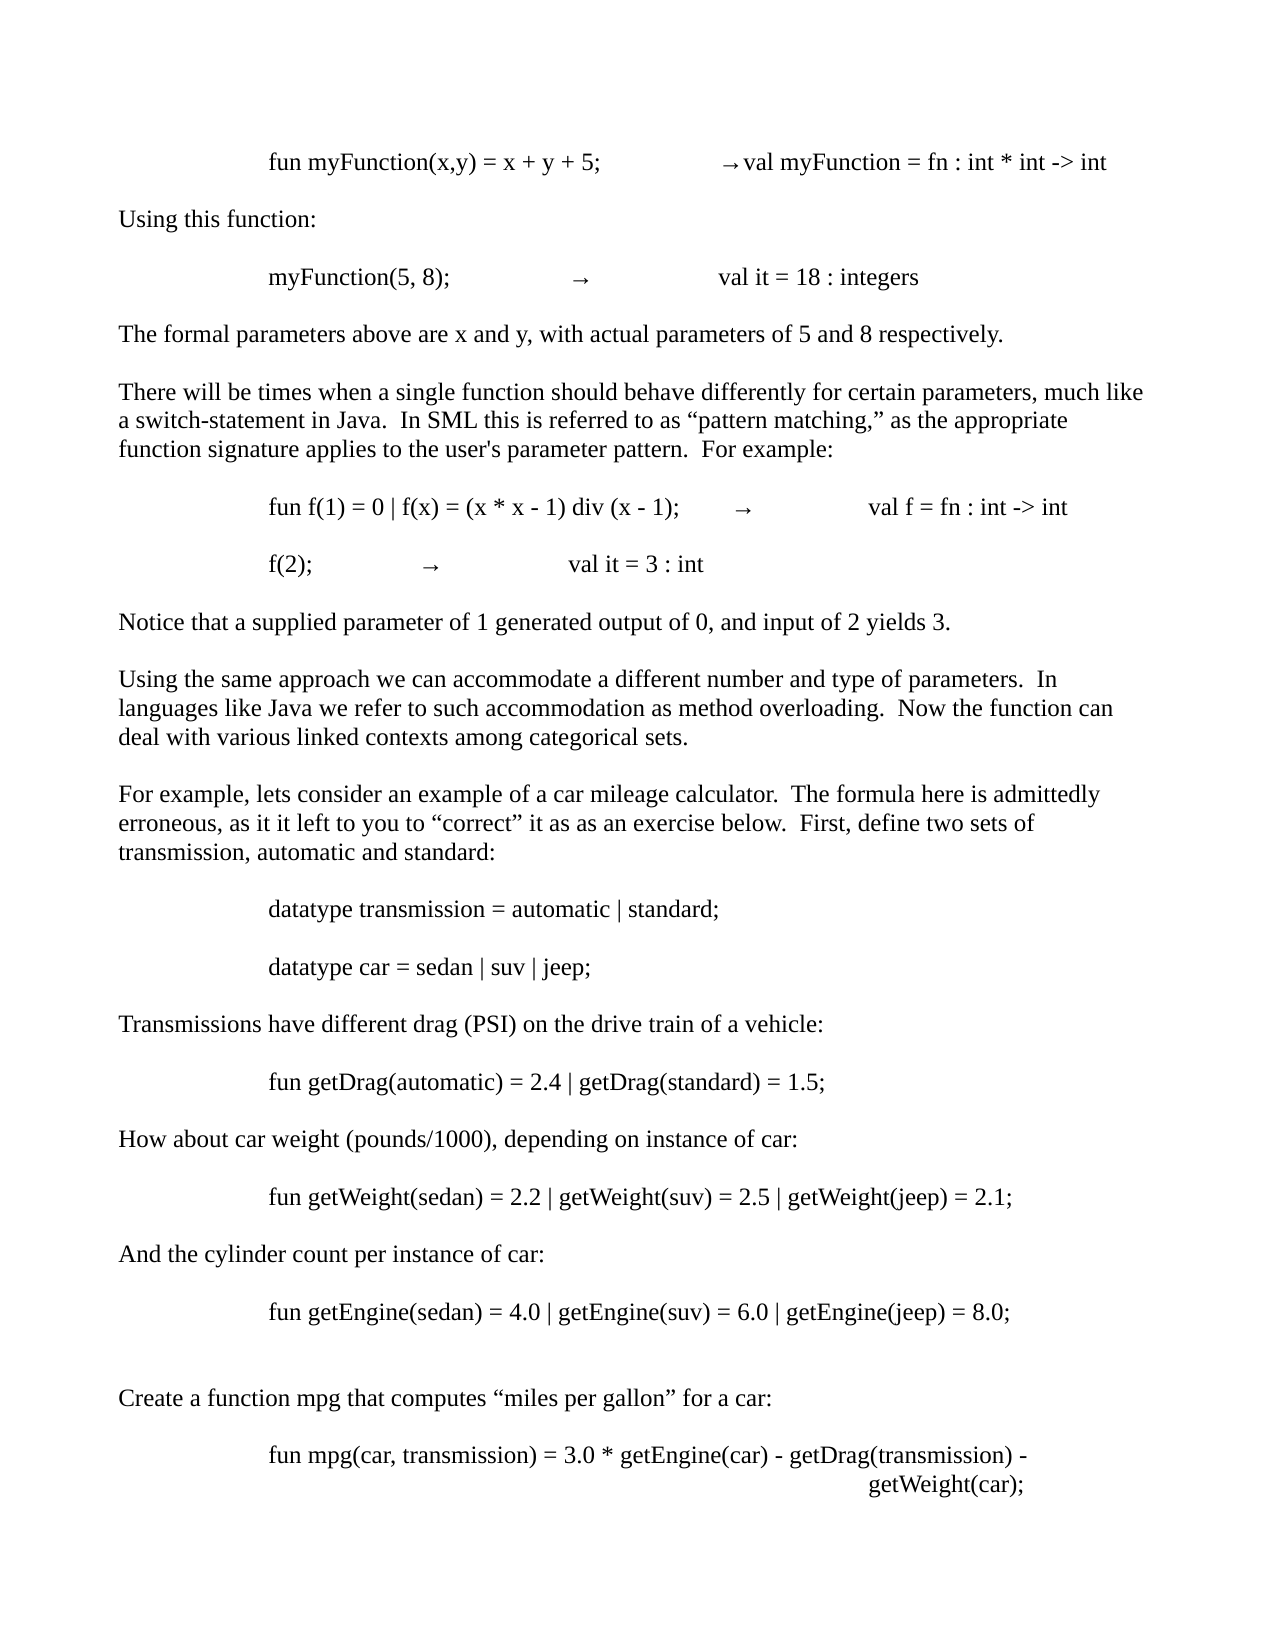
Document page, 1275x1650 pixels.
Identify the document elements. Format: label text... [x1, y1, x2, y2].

text Create a function mpg that computes “miles per gallon” for a car: [118, 1383, 1157, 1412]
text datatype car = sedan | suv | jeep; [118, 952, 1157, 981]
text f(2); → val it = 3 : int [118, 549, 1157, 578]
text fun getWeight(sedan) = 2.2 | getWeight(suv) = 2.5 | getWeight(jeep) = 2.1; [118, 1182, 1157, 1211]
text datatype transmission = automatic | standard; [118, 894, 1157, 923]
text getWeight(car); [118, 1469, 1157, 1498]
text The formal parameters above are x and y, with actual parameters of 5 and 8 respectively. [118, 319, 1157, 348]
text fun getEngine(sedan) = 4.0 | getEngine(suv) = 6.0 | getEngine(jeep) = 8.0; [118, 1297, 1157, 1326]
text For example, lets consider an example of a car mileage calculator. The formula here is admittedly erroneous, as it it left to you to “correct” it as as an exercise below. First, define two sets of transmission, automatic and standard: [118, 779, 1157, 866]
text fun f(1) = 0 | f(x) = (x * x - 1) div (x - 1); → val f = fn : int -> int [118, 492, 1157, 521]
text Transmissions have different drag (PSI) on the drive train of a vehicle: [118, 1009, 1157, 1038]
text fun myFunction(x,y) = x + y + 5; →val myFunction = fn : int * int -> int [118, 147, 1157, 176]
text How about car weight (pounds/1000), depending on instance of car: [118, 1124, 1157, 1153]
text fun mpg(car, transmission) = 3.0 * getEngine(car) - getDrag(transmission) - [118, 1441, 1157, 1469]
text And the cylinder count per instance of car: [118, 1239, 1157, 1268]
text There will be times when a single function should behave differently for certain parameters, much like a switch-statement in Java. In SML this is referred to as “pattern matching,” as the appropriate function signature applies to the user's parameter pattern. For example: [118, 377, 1157, 463]
text Notice that a supplied parameter of 1 generated output of 0, and input of 2 yields 3. [118, 607, 1157, 636]
text fun getDrag(automatic) = 2.4 | getDrag(standard) = 1.5; [118, 1067, 1157, 1096]
text myFunction(5, 8); → val it = 18 : integers [118, 262, 1157, 291]
text Using this function: [118, 204, 1157, 233]
text Using the same approach we can accommodate a different number and type of parameters. In languages like Java we refer to such accommodation as method overloading. Now the function can deal with various linked contexts among categorical sets. [118, 664, 1157, 751]
